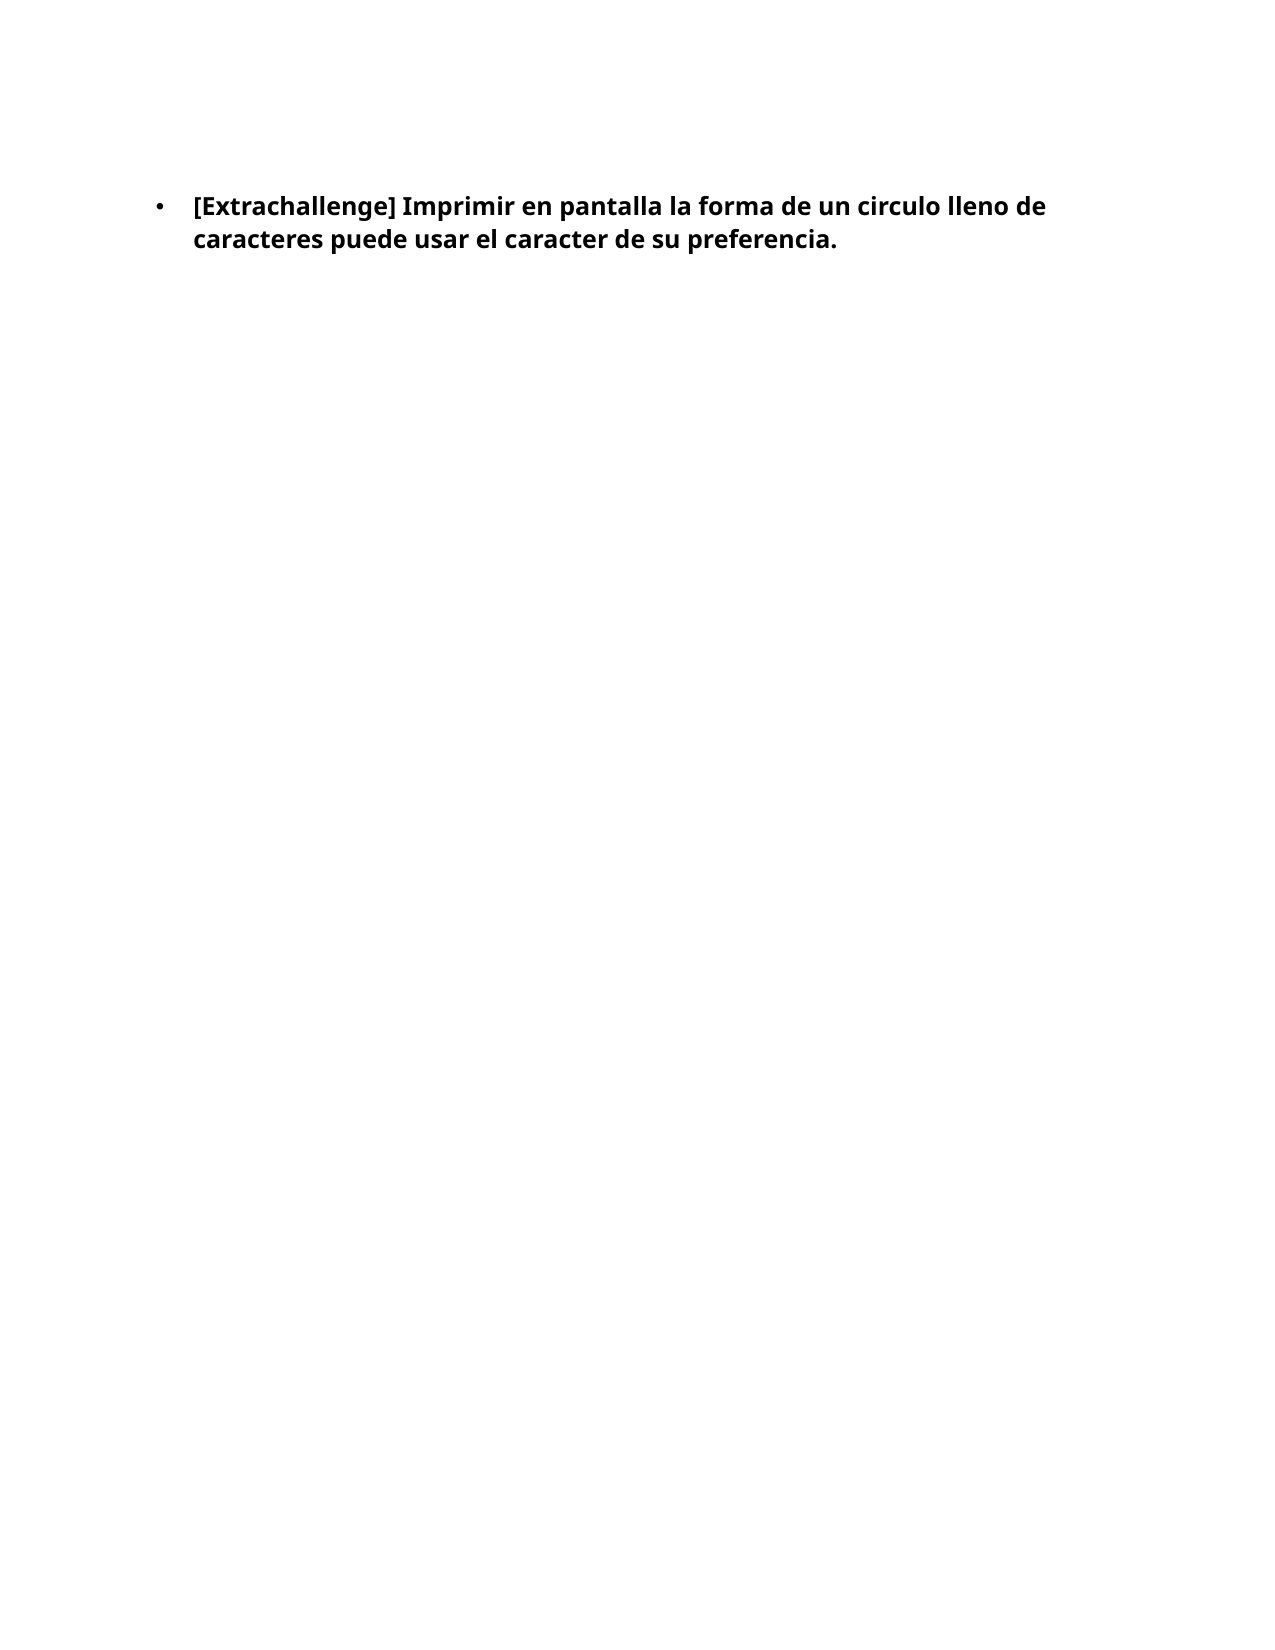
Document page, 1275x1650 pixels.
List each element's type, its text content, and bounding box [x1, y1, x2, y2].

list [Extrachallenge] Imprimir en pantalla la forma de un circulo lleno de caracteres puede usar el caracter de su preferencia. [156, 188, 1157, 256]
